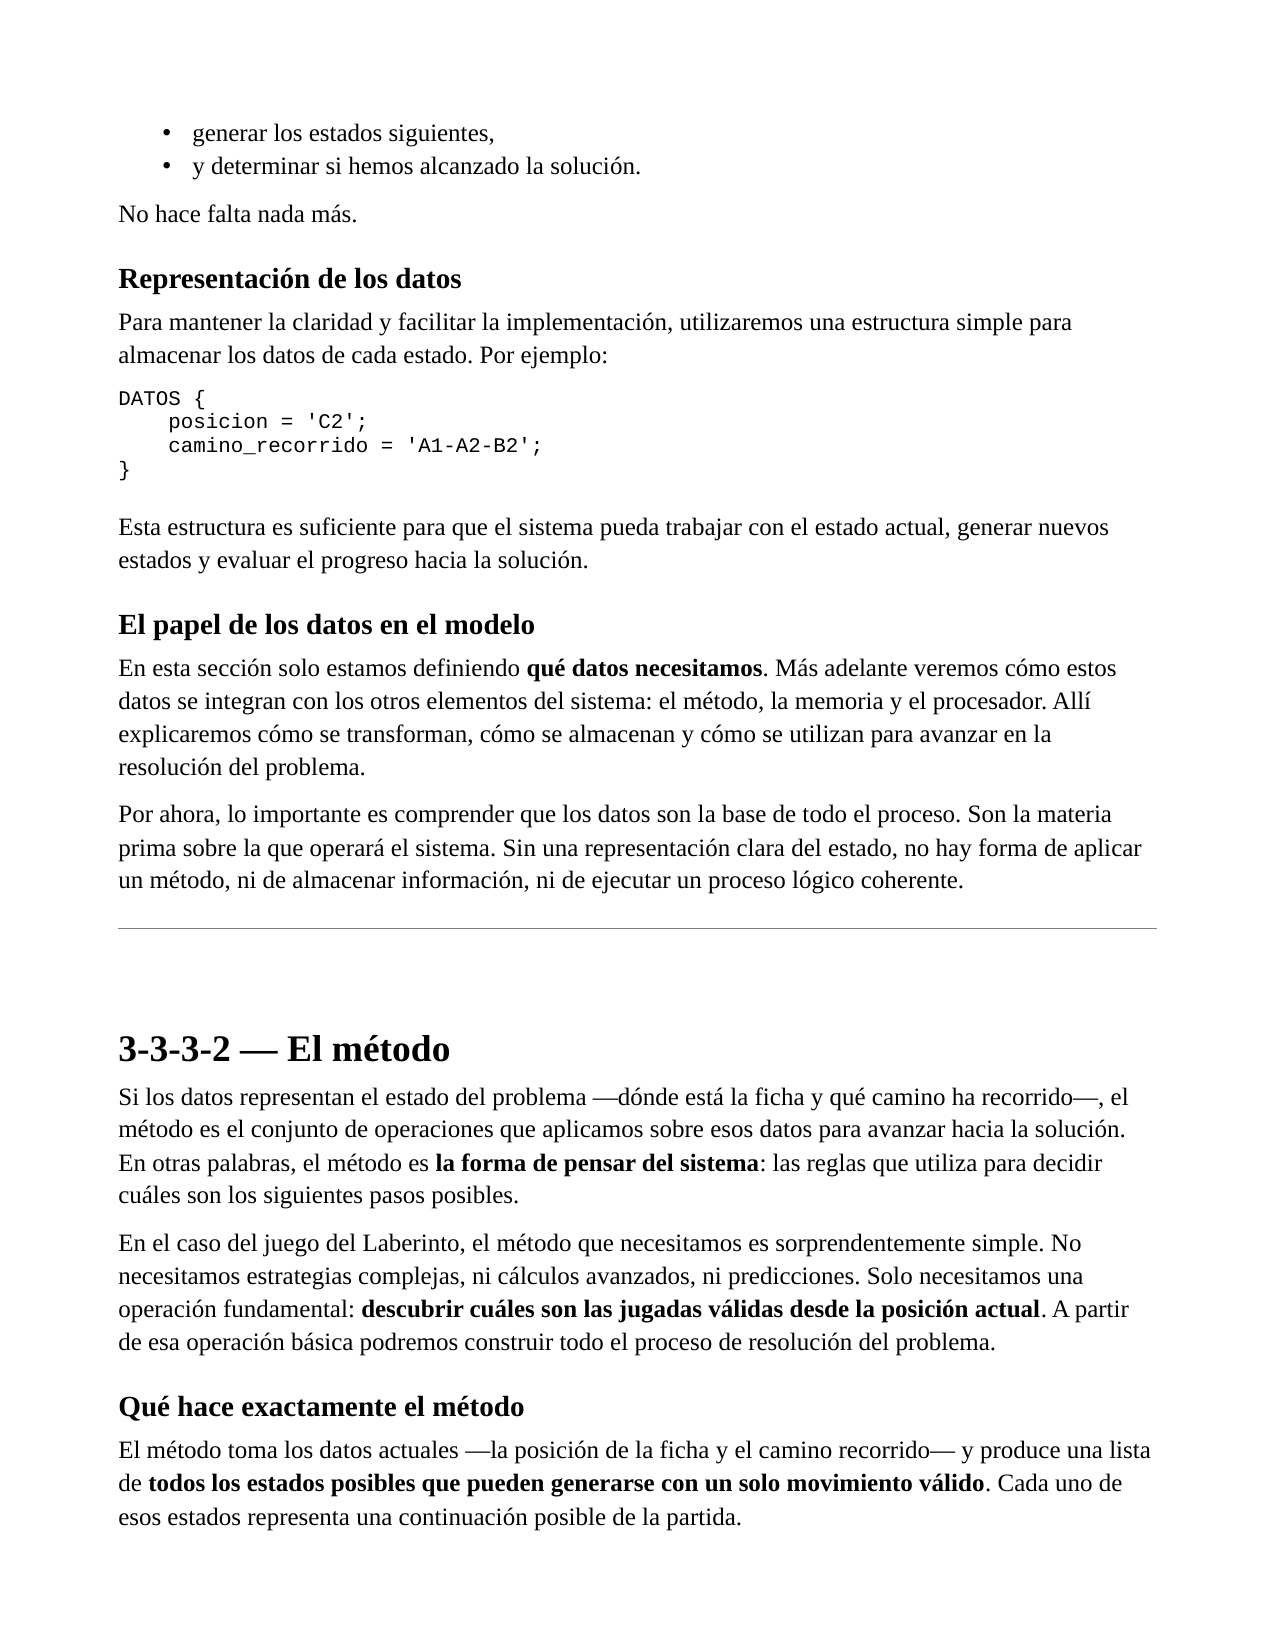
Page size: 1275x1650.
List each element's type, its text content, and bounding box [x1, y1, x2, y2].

text DATOS { [118, 388, 1157, 411]
list generar los estados siguientes, [162, 118, 1157, 147]
text camino_recorrido = 'A1-A2-B2'; [118, 435, 1157, 458]
list y determinar si hemos alcanzado la solución. [162, 151, 1157, 180]
subtitle Qué hace exactamente el método [118, 1389, 1157, 1423]
text En el caso del juego del Laberinto, el método que necesitamos es sorprendentemente simple. No necesitamos estrategias complejas, ni cálculos avanzados, ni predicciones. Solo necesitamos una operación fundamental: descubrir cuáles son las jugadas válidas desde la posición actual. A partir de esa operación básica podremos construir todo el proceso de resolución del problema. [118, 1228, 1157, 1356]
text Si los datos representan el estado del problema —dónde está la ficha y qué camino ha recorrido—, el método es el conjunto de operaciones que aplicamos sobre esos datos para avanzar hacia la solución. En otras palabras, el método es la forma de pensar del sistema: las reglas que utiliza para decidir cuáles son los siguientes pasos posibles. [118, 1082, 1157, 1209]
text } [118, 458, 1157, 482]
text No hace falta nada más. [118, 199, 1157, 227]
text En esta sección solo estamos definiendo qué datos necesitamos. Más adelante veremos cómo estos datos se integran con los otros elementos del sistema: el método, la memoria y el procesador. Allí explicaremos cómo se transforman, cómo se almacenan y cómo se utilizan para avanzar en la resolución del problema. [118, 653, 1157, 781]
subtitle 3‑3‑3‑2 — El método [118, 1026, 1157, 1069]
text posicion = 'C2'; [118, 411, 1157, 435]
text El método toma los datos actuales —la posición de la ficha y el camino recorrido— y produce una lista de todos los estados posibles que pueden generarse con un solo movimiento válido. Cada uno de esos estados representa una continuación posible de la partida. [118, 1436, 1157, 1530]
subtitle Representación de los datos [118, 261, 1157, 294]
text Por ahora, lo importante es comprender que los datos son la base de todo el proceso. Son la materia prima sobre la que operará el sistema. Sin una representación clara del estado, no hay forma de aplicar un método, ni de almacenar información, ni de ejecutar un proceso lógico coherente. [118, 799, 1157, 894]
text Para mantener la claridad y facilitar la implementación, utilizaremos una estructura simple para almacenar los datos de cada estado. Por ejemplo: [118, 307, 1157, 369]
text Esta estructura es suficiente para que el sistema pueda trabajar con el estado actual, generar nuevos estados y evaluar el progreso hacia la solución. [118, 512, 1157, 573]
subtitle El papel de los datos en el modelo [118, 607, 1157, 640]
